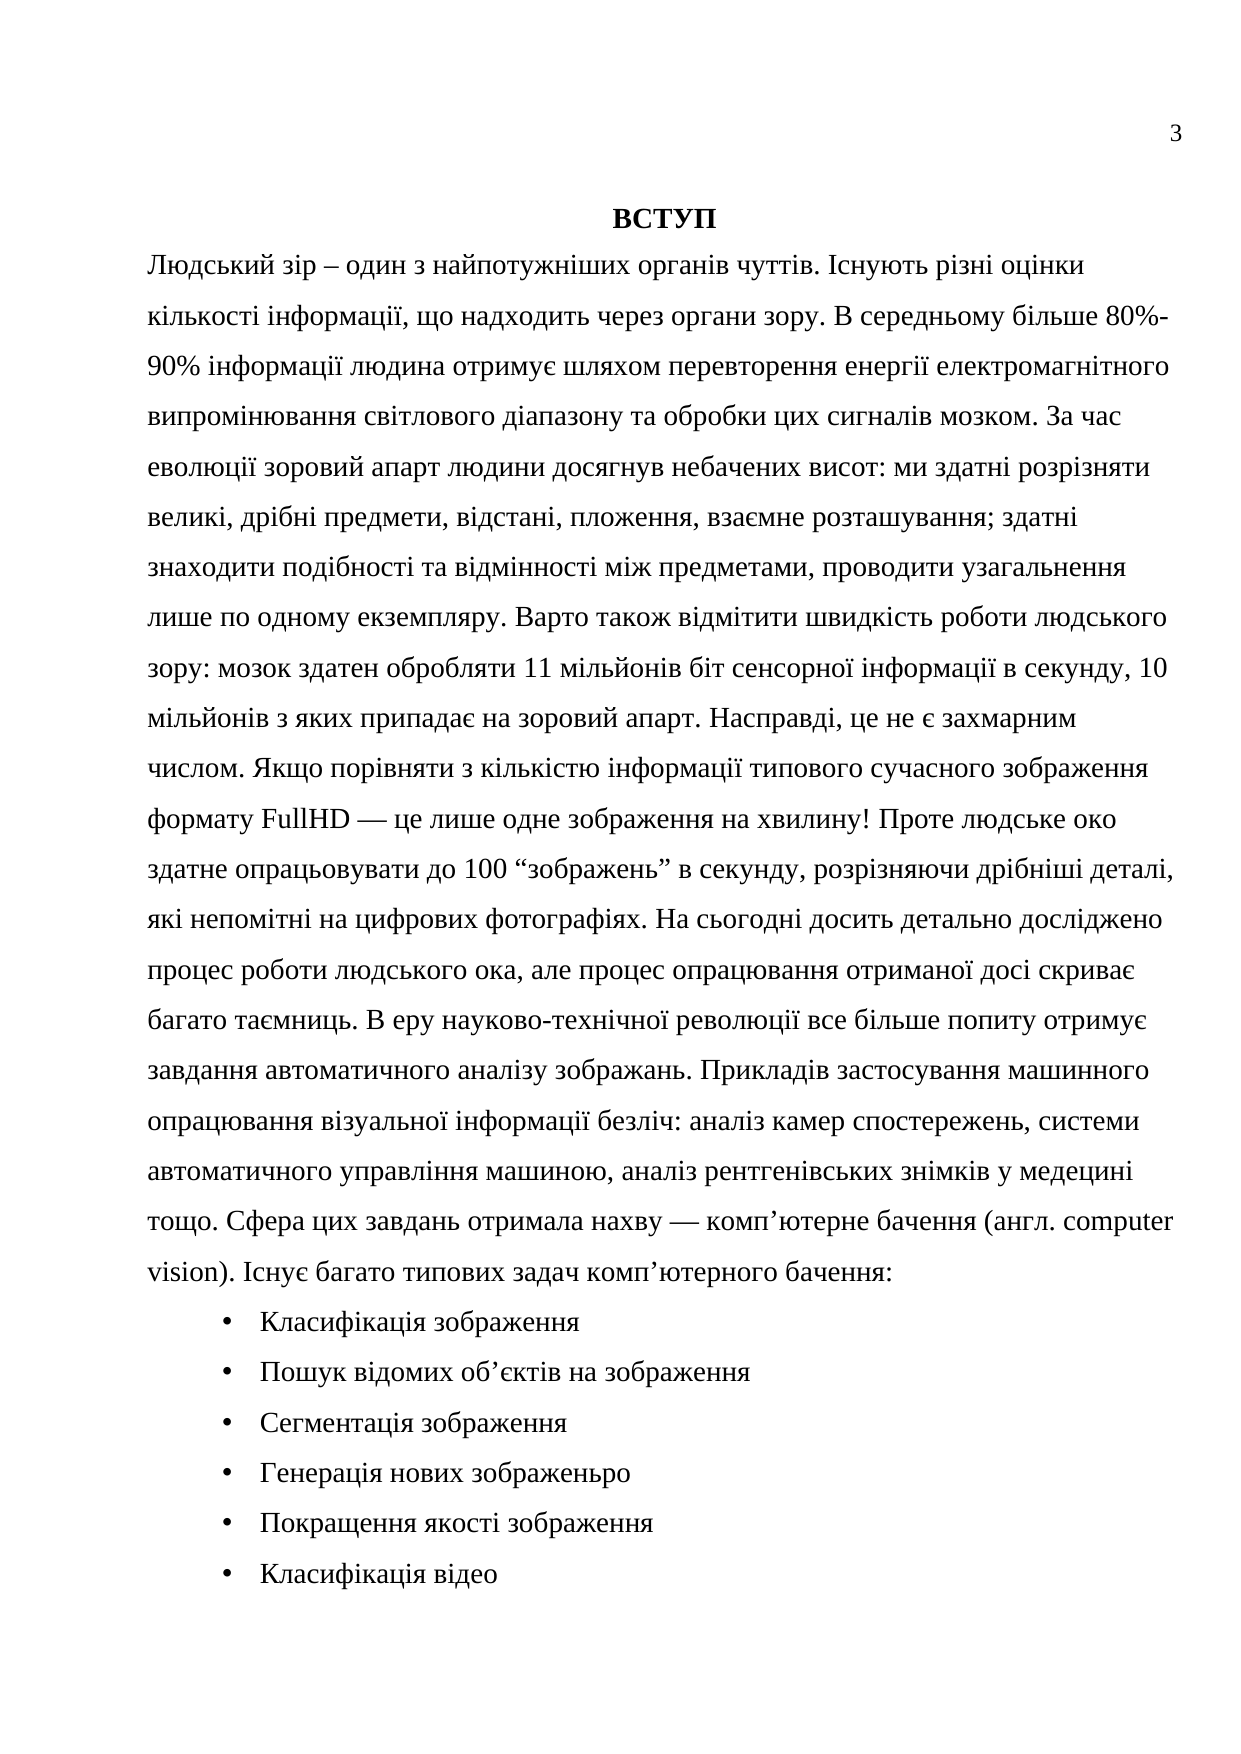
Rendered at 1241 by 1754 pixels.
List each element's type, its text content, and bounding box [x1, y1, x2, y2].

list Сегментація зображення [222, 1405, 1182, 1438]
subtitle вступ [147, 201, 1182, 235]
list Пошук відомих об’єктів на зображення [222, 1354, 1182, 1388]
list Покращення якості зображення [222, 1506, 1182, 1539]
text Людський зір – один з найпотужніших органів чуттів. Існують різні оцінки кількості інформації, що надходить через органи зору. В середньому більше 80%-90% інформації людина отримує шляхом перевторення енергії електромагнітного випромінювання світлового діапазону та обробки цих сигналів мозком. За час еволюції зоровий апарт людини досягнув небачених висот: ми здатні розрізняти великі, дрібні предмети, відстані, пложення, взаємне розташування; здатні знаходити подібності та відмінності між предметами, проводити узагальнення лише по одному екземпляру. Варто також відмітити швидкість роботи людського зору: мозок здатен обробляти 11 мільйонів біт сенсорної інформації в секунду, 10 мільйонів з яких припадає на зоровий апарт. Насправді, це не є захмарним числом. Якщо порівняти з кількістю інформації типового сучасного зображення формату FullHD — це лише одне зображення на хвилину! Проте людське око здатне опрацьовувати до 100 “зображень” в секунду, розрізняючи дрібніші деталі, які непомітні на цифрових фотографіях. На сьогодні досить детально досліджено процес роботи людського ока, але процес опрацювання отриманої досі скриває багато таємниць. В еру науково-технічної революції все більше попиту отримує завдання автоматичного аналізу зображань. Прикладів застосування машинного опрацювання візуальної інформації безліч: аналіз камер спостережень, системи автоматичного управління машиною, аналіз рентгенівських знімків у медецині тощо. Сфера цих завдань отримала нахву — комп’ютерне бачення (англ. computer vision). Існує багато типових задач комп’ютерного бачення: [147, 247, 1182, 1287]
list Класифікація відео [222, 1556, 1182, 1590]
list Класифікація зображення [222, 1304, 1182, 1338]
list Генерація нових зображеньро [222, 1455, 1182, 1489]
